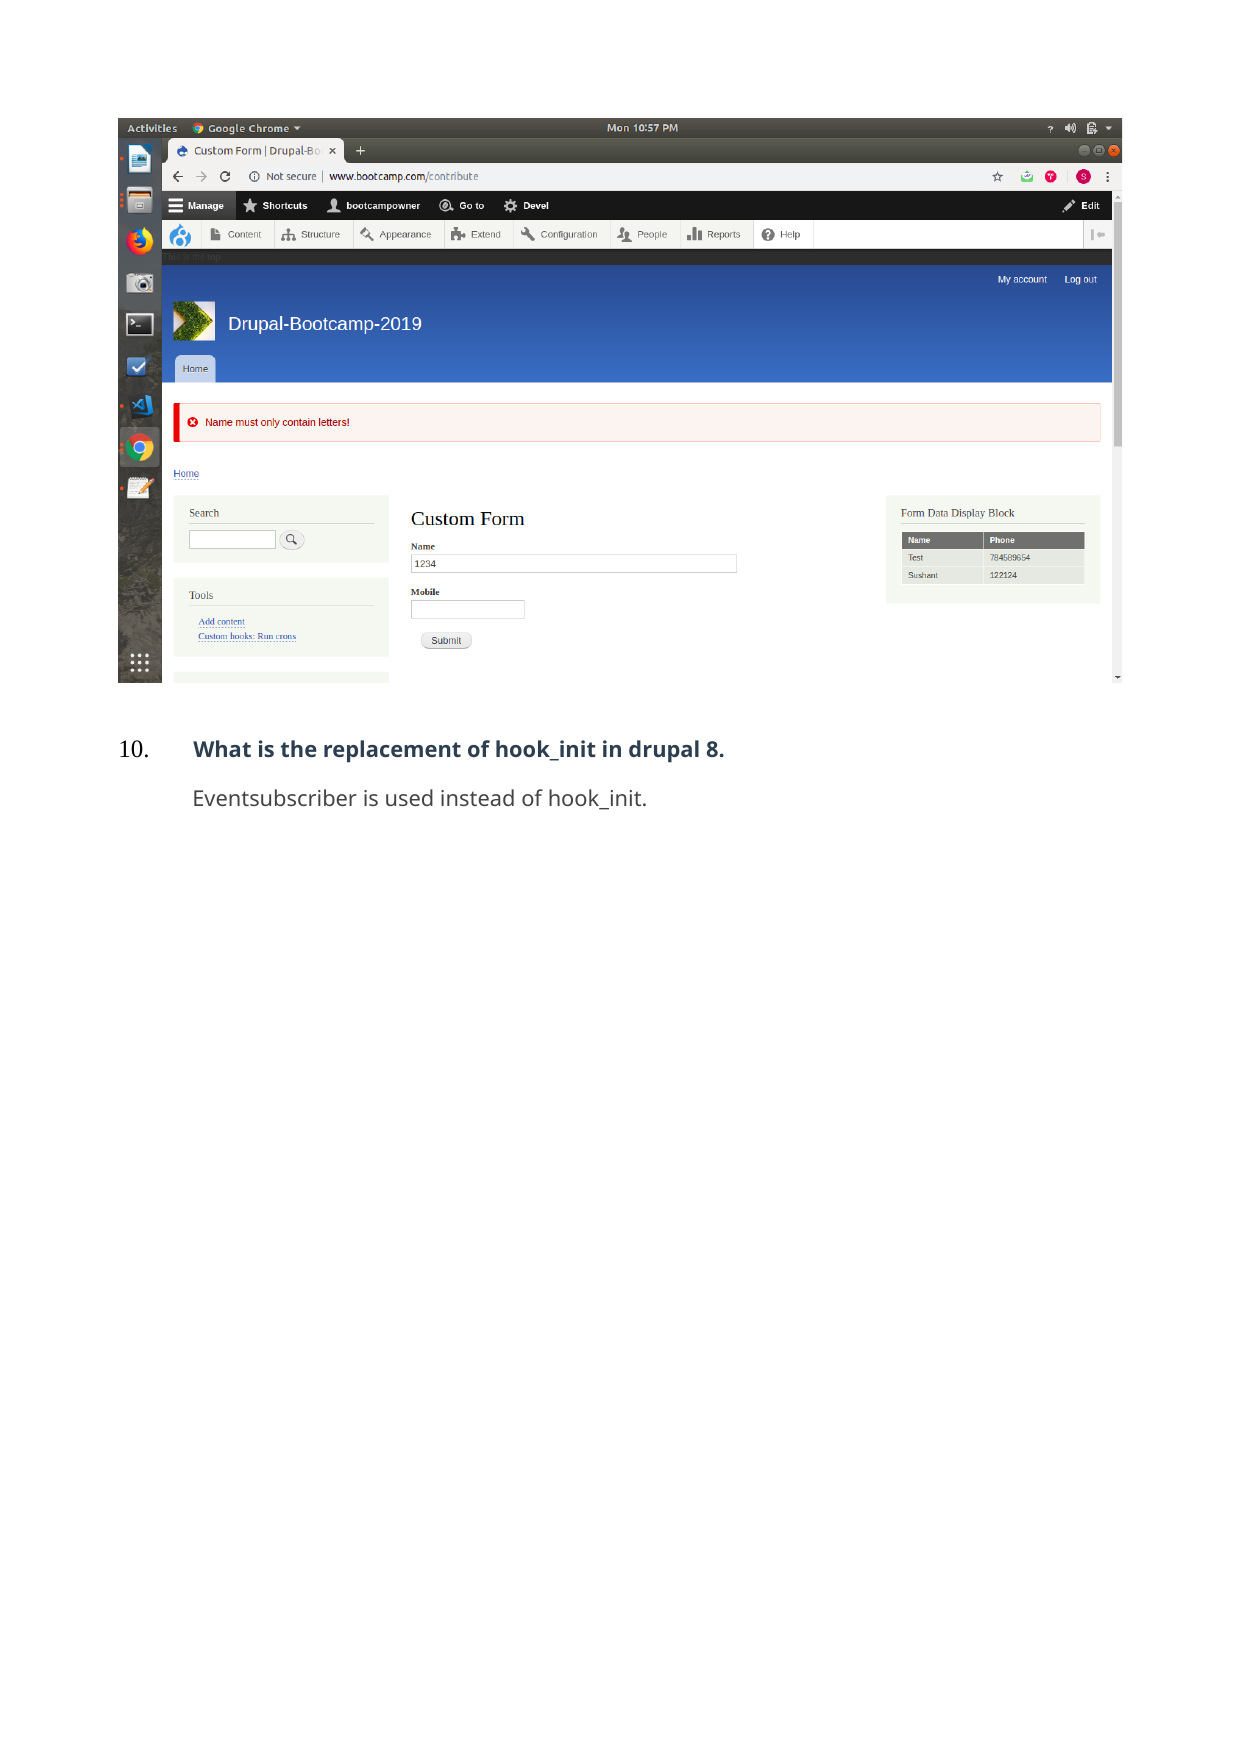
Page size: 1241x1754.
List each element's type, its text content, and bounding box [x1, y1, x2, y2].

picture [118, 118, 1123, 683]
text Eventsubscriber is used instead of hook_init. [118, 783, 1122, 813]
list What is the replacement of hook_init in drupal 8. [118, 734, 1122, 764]
